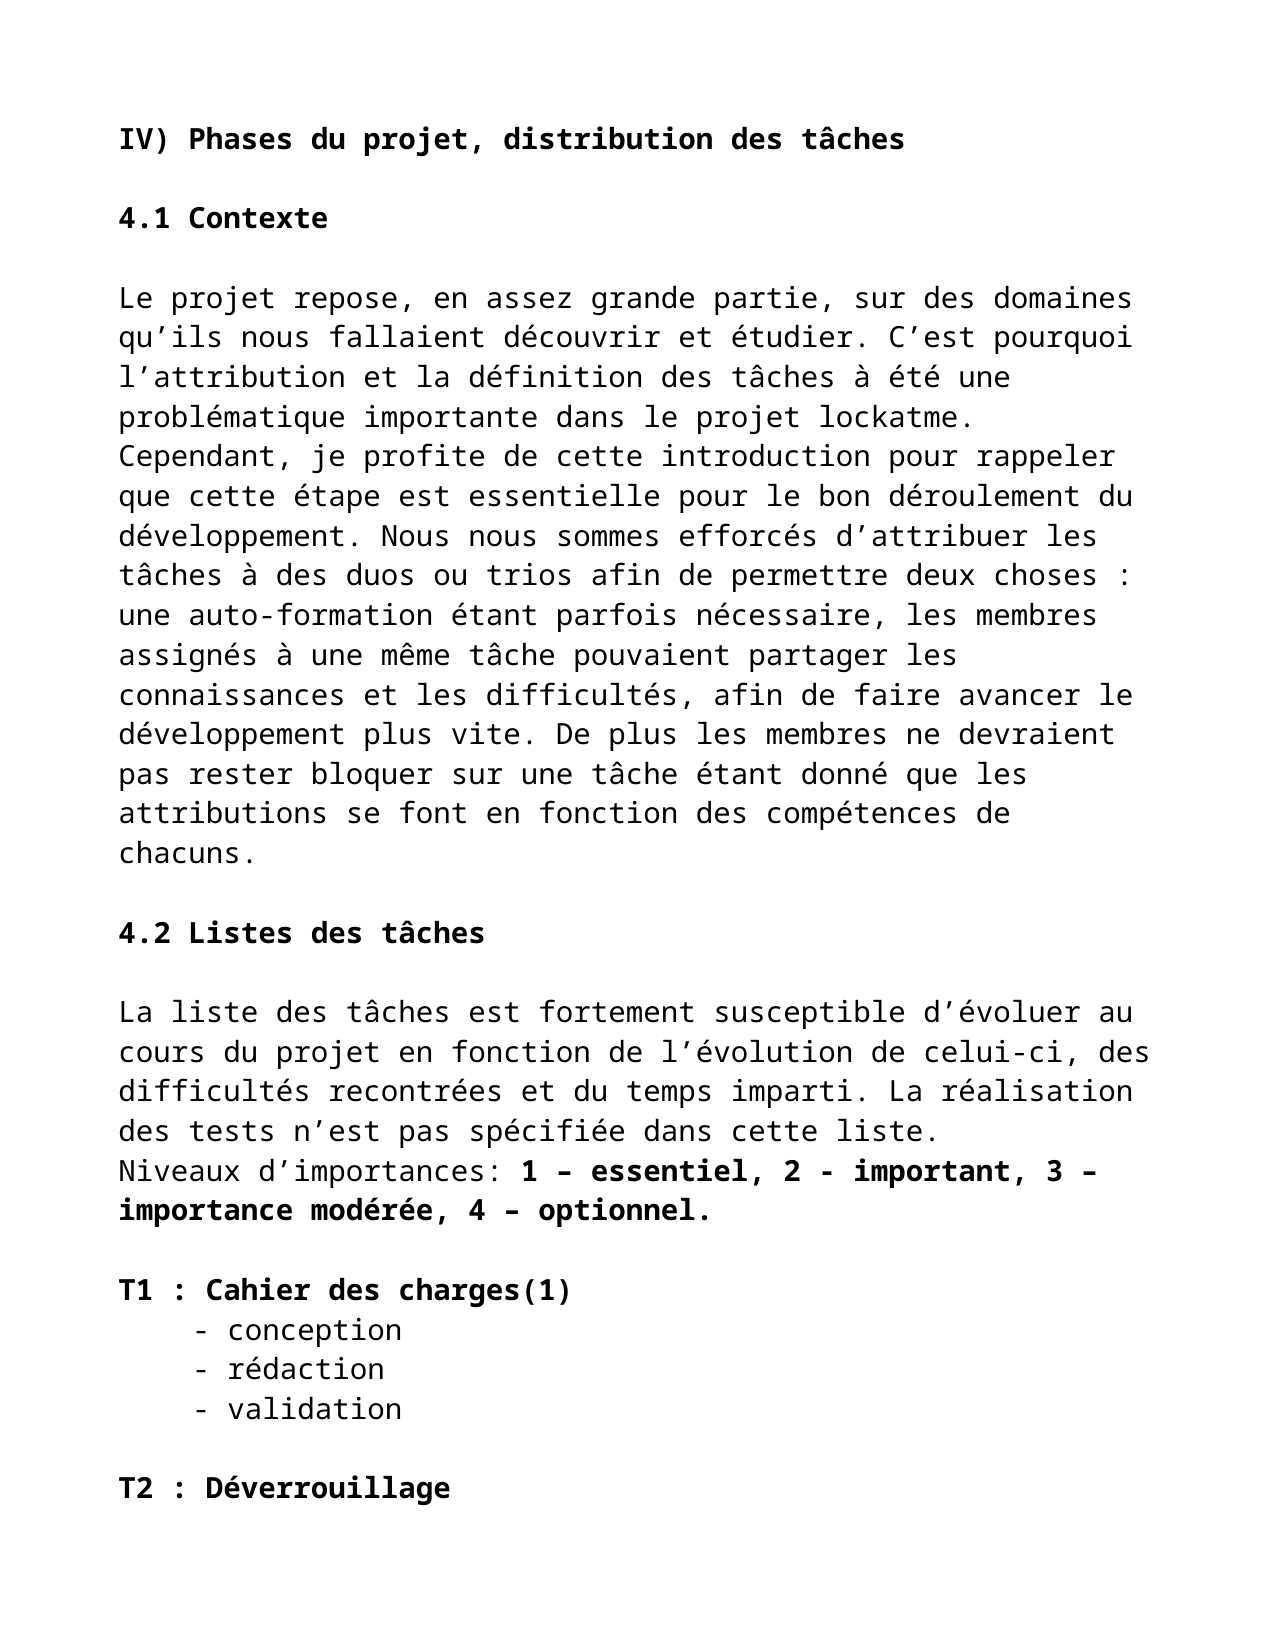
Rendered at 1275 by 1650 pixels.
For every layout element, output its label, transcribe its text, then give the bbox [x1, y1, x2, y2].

text Niveaux d’importances: 1 – essentiel, 2 - important, 3 – importance modérée, 4 – optionnel. [118, 1150, 1157, 1229]
text 4.2 Listes des tâches [118, 912, 1157, 952]
text - conception - rédaction - validation [118, 1309, 1157, 1428]
text Le projet repose, en assez grande partie, sur des domaines qu’ils nous fallaient découvrir et étudier. C’est pourquoi l’attribution et la définition des tâches à été une problématique importante dans le projet lockatme. Cependant, je profite de cette introduction pour rappeler que cette étape est essentielle pour le bon déroulement du développement. Nous nous sommes efforcés d’attribuer les tâches à des duos ou trios afin de permettre deux choses : une auto-formation étant parfois nécessaire, les membres assignés à une même tâche pouvaient partager les connaissances et les difficultés, afin de faire avancer le développement plus vite. De plus les membres ne devraient pas rester bloquer sur une tâche étant donné que les attributions se font en fonction des compétences de chacuns. [118, 277, 1157, 872]
text La liste des tâches est fortement susceptible d’évoluer au cours du projet en fonction de l’évolution de celui-ci, des difficultés recontrées et du temps imparti. La réalisation des tests n’est pas spécifiée dans cette liste. [118, 991, 1157, 1150]
text IV) Phases du projet, distribution des tâches [118, 118, 1157, 158]
text 4.1 Contexte [118, 197, 1157, 237]
text T1 : Cahier des charges(1) [118, 1269, 1157, 1309]
text T2 : Déverrouillage [118, 1467, 1157, 1507]
